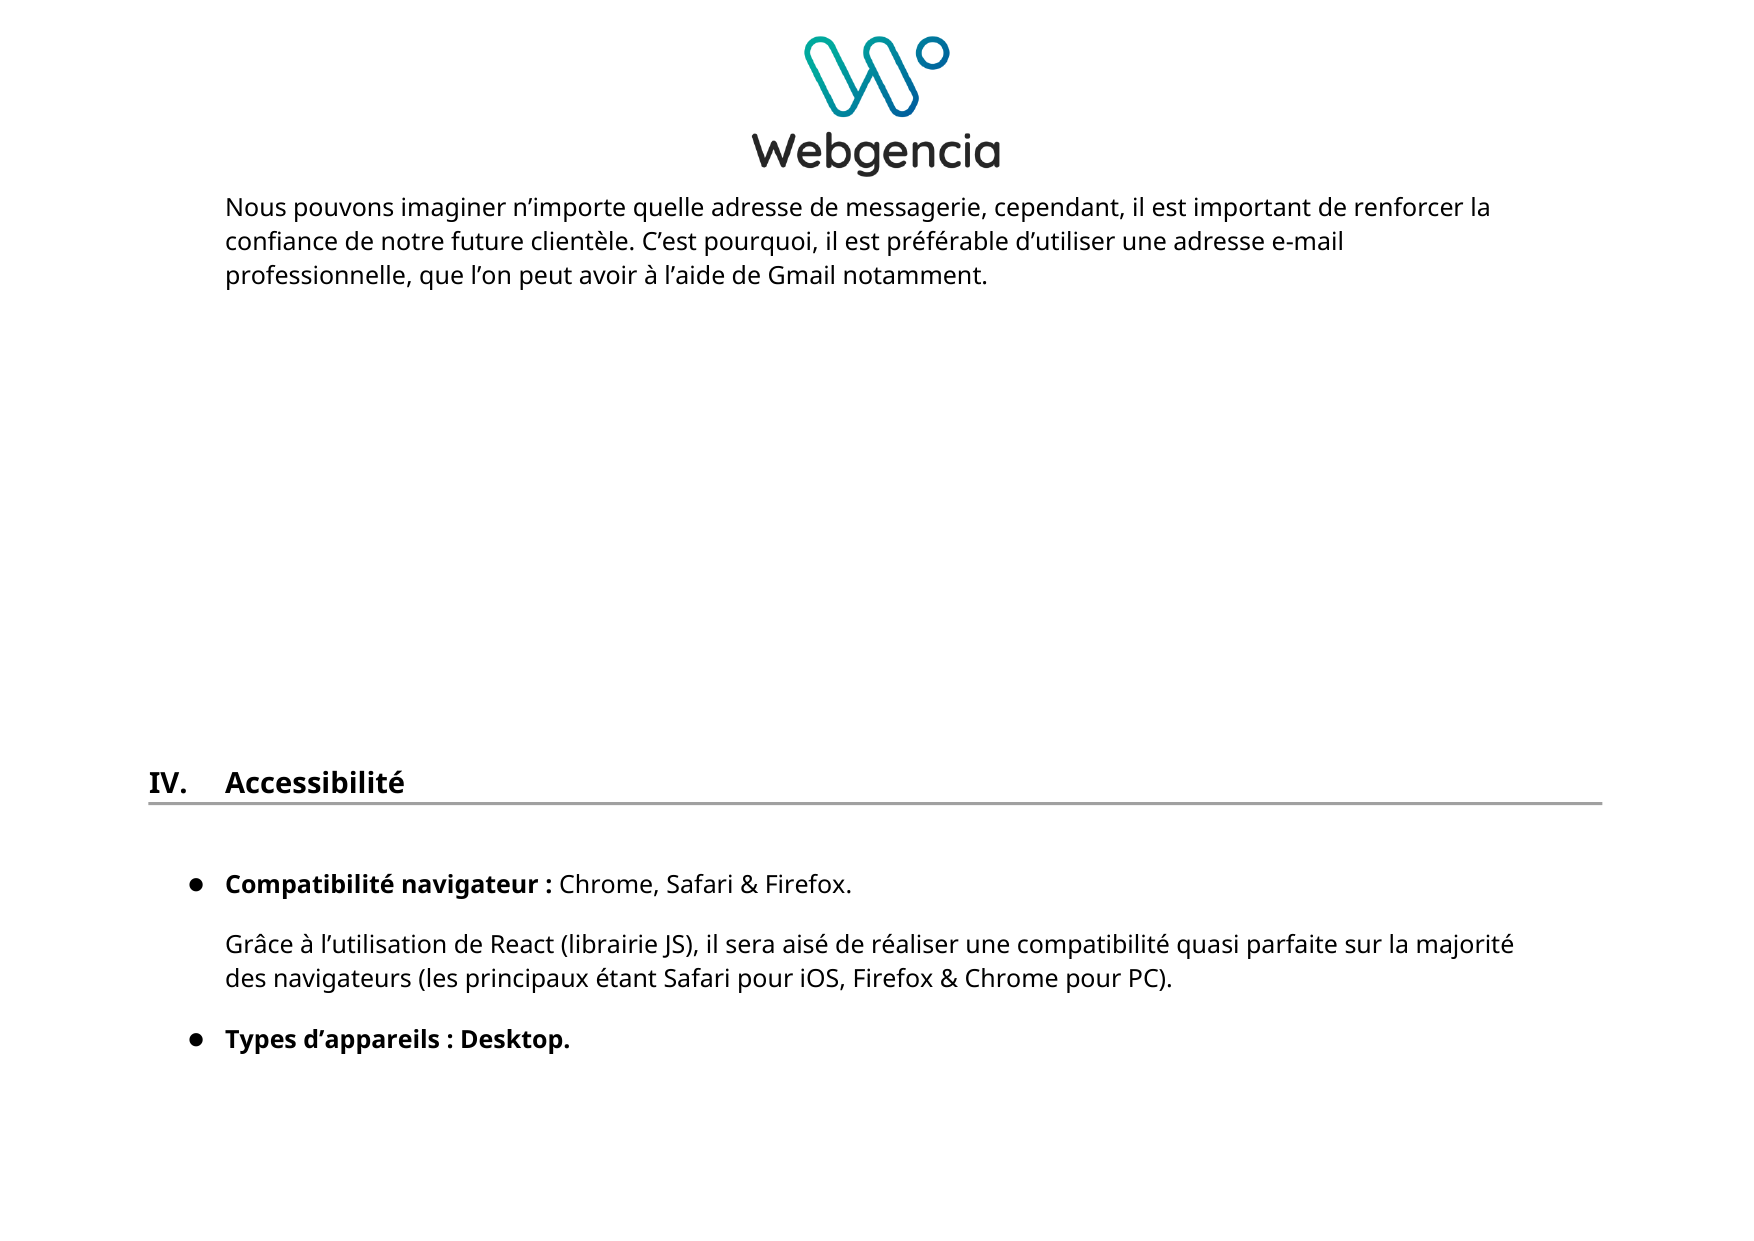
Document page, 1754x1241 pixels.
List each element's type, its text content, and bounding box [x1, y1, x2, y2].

picture [710, 23, 1043, 150]
text Nous pouvons imaginer n’importe quelle adresse de messagerie, cependant, il est important de renforcer la confiance de notre future clientèle. C’est pourquoi, il est préférable d’utiliser une adresse e-mail professionnelle, que l’on peut avoir à l’aide de Gmail notamment. [187, 150, 1604, 292]
list Compatibilité navigateur : Chrome, Safari & Firefox. [187, 866, 1604, 900]
list Types d’appareils : Desktop. [187, 1021, 1604, 1055]
text Grâce à l’utilisation de React (librairie JS), il sera aisé de réaliser une compatibilité quasi parfaite sur la majorité des navigateurs (les principaux étant Safari pour iOS, Firefox & Chrome pour PC). [187, 927, 1604, 995]
list Accessibilité [187, 762, 1604, 802]
